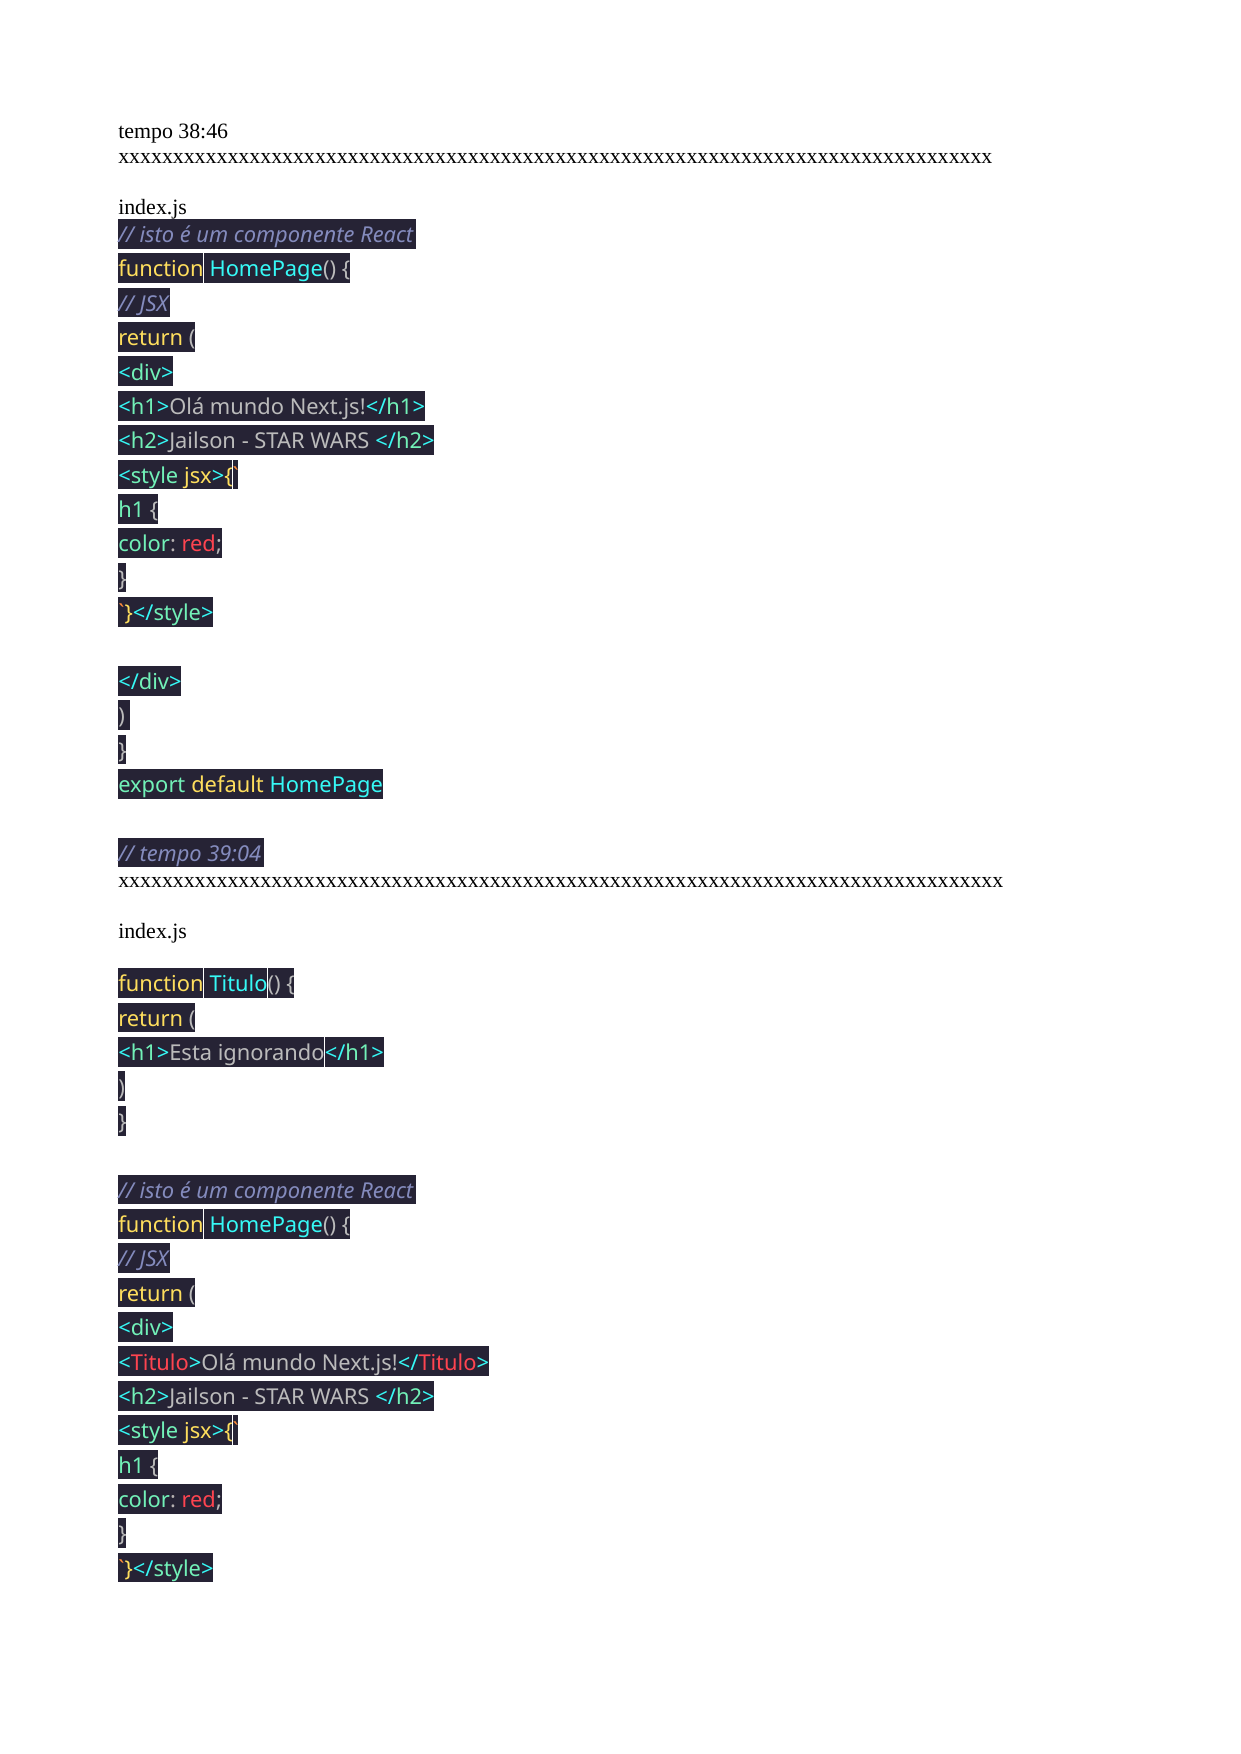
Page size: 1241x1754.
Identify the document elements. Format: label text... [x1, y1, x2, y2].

text return ( [118, 1273, 1122, 1307]
text </div> [118, 661, 1122, 696]
text } [118, 730, 1122, 764]
text export default HomePage [118, 764, 1122, 799]
text } [118, 558, 1122, 592]
text <div> [118, 352, 1122, 386]
text function Titulo() { [118, 968, 1122, 998]
text `}</style> [118, 1548, 1122, 1582]
text h1 { [118, 1445, 1122, 1479]
text } [118, 1514, 1122, 1548]
text // JSX [118, 1239, 1122, 1273]
text <Titulo>Olá mundo Next.js!</Titulo> [118, 1342, 1122, 1376]
text } [118, 1101, 1122, 1136]
text function HomePage() { [118, 249, 1122, 283]
text <style jsx>{` [118, 1411, 1122, 1445]
text ) [118, 696, 1122, 730]
text `}</style> [118, 592, 1122, 627]
text <h1>Olá mundo Next.js!</h1> [118, 386, 1122, 421]
text xxxxxxxxxxxxxxxxxxxxxxxxxxxxxxxxxxxxxxxxxxxxxxxxxxxxxxxxxxxxxxxxxxxxxxxxxxxxxxxx [118, 143, 1122, 168]
text <h2>Jailson - STAR WARS </h2> [118, 1376, 1122, 1411]
text index.js [118, 918, 1122, 943]
text // JSX [118, 283, 1122, 317]
text ) [118, 1067, 1122, 1101]
text // isto é um componente React [118, 219, 1122, 249]
text tempo 38:46 [118, 118, 1122, 143]
text xxxxxxxxxxxxxxxxxxxxxxxxxxxxxxxxxxxxxxxxxxxxxxxxxxxxxxxxxxxxxxxxxxxxxxxxxxxxxxxxx [118, 867, 1122, 893]
text <h1>Esta ignorando</h1> [118, 1032, 1122, 1067]
text index.js [118, 194, 1122, 219]
text // tempo 39:04 [118, 833, 1122, 867]
text <h2>Jailson - STAR WARS </h2> [118, 421, 1122, 455]
text h1 { [118, 489, 1122, 524]
text // isto é um componente React [118, 1170, 1122, 1204]
text <div> [118, 1307, 1122, 1342]
text <style jsx>{` [118, 455, 1122, 489]
text return ( [118, 317, 1122, 352]
text color: red; [118, 524, 1122, 558]
text return ( [118, 998, 1122, 1032]
text function HomePage() { [118, 1204, 1122, 1239]
text color: red; [118, 1479, 1122, 1514]
